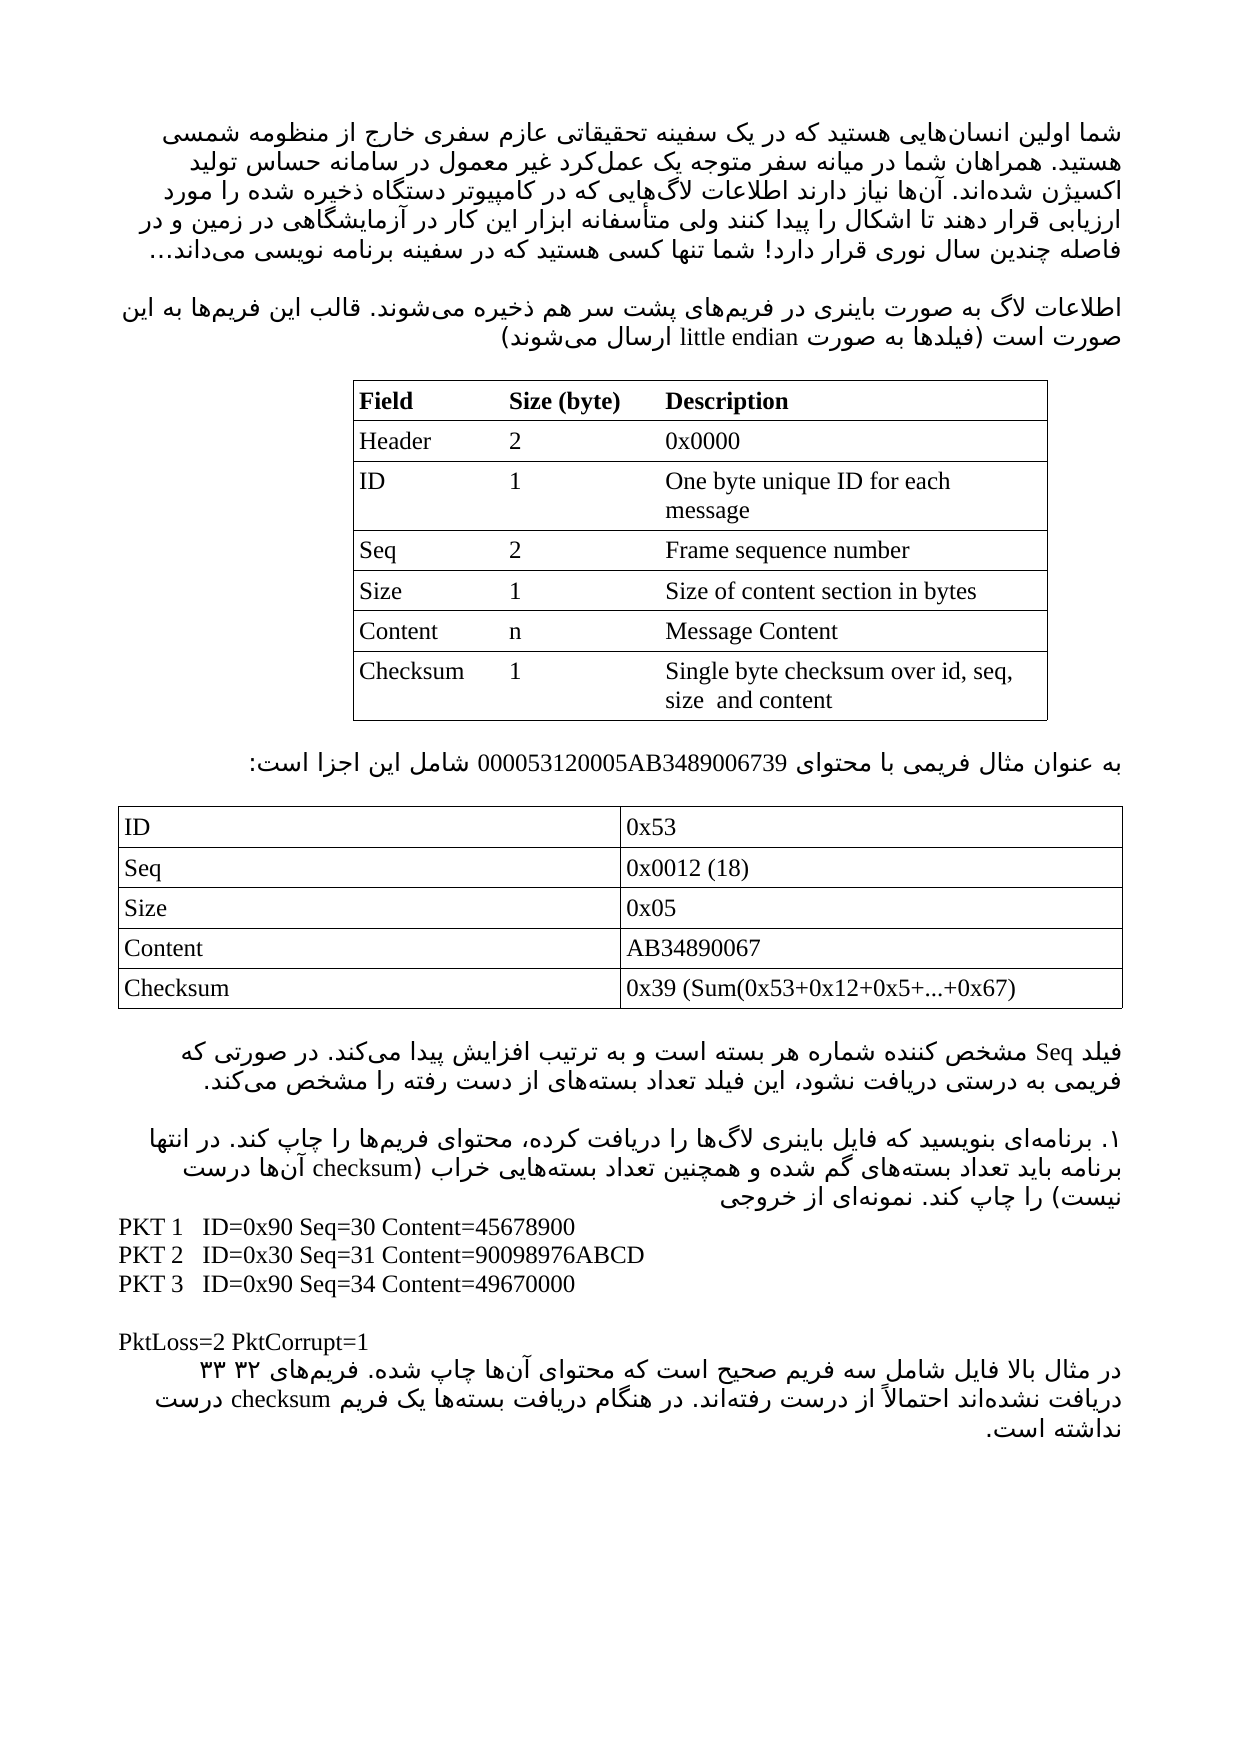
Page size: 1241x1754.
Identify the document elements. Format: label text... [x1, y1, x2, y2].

table_cell Content [354, 611, 503, 651]
table_cell One byte unique ID for each message [659, 462, 1047, 529]
table_header Size (byte) [503, 381, 659, 420]
text PKT 2 ID=0x30 Seq=31 Content=90098976ABCD [118, 1240, 1122, 1269]
table_header 0x53 [621, 807, 1122, 847]
table_cell n [503, 611, 659, 651]
table_cell 0x39 (Sum(0x53+0x12+0x5+...+0x67) [621, 969, 1122, 1008]
table_cell Single byte checksum over id, seq, size and content [659, 652, 1047, 719]
text شما اولین انسان‌هایی هستید که در یک سفینه تحقیقاتی عازم سفری خارج از منظومه شمسی هستید. همراهان شما در میانه سفر متوجه یک عمل‌کرد غیر معمول در سامانه حساس تولید اکسیژن شده‌اند. آن‌ها نیاز دارند اطلاعات لاگ‌هایی که در کامپیوتر دستگاه ذخیره شده را مورد ارزیابی قرار دهند تا اشکال را پیدا کنند ولی متأسفانه ابزار این کار در آزمایشگاهی در زمین و در فاصله چندین سال نوری قرار دارد! شما تنها کسی هستید که در سفینه برنامه نویسی می‌داند… [118, 118, 1122, 264]
table_cell 2 [503, 531, 659, 570]
table_header ID [119, 807, 620, 847]
table_cell 1 [503, 462, 659, 529]
table_cell Size [354, 571, 503, 610]
table_cell ID [354, 462, 503, 529]
text اطلاعات لاگ به صورت باینری در فریم‌های پشت سر هم ذخیره می‌شوند. قالب این فریم‌ها به این صورت است (فیلد‌ها به صورت little endian ارسال می‌شوند) [118, 293, 1122, 351]
table_cell Checksum [354, 652, 503, 719]
text PKT 3 ID=0x90 Seq=34 Content=49670000 [118, 1269, 1122, 1298]
table_cell Checksum [119, 969, 620, 1008]
table_header Field [354, 381, 503, 420]
text PKT 1 ID=0x90 Seq=30 Content=45678900 [118, 1212, 1122, 1240]
text در مثال بالا فایل شامل سه فریم صحیح است که محتوای آن‌ها چاپ شده. فریم‌های ۳۲ ۳۳ دریافت نشده‌اند احتمالاً از درست رفته‌اند. در هنگام دریافت بسته‌ها یک فریم checksum درست نداشته است. [118, 1355, 1122, 1443]
table_cell 1 [503, 571, 659, 610]
text ۱. برنامه‌ای بنویسید که فایل باینری لاگ‌ها را دریافت کرده، محتوای فریم‌ها را چاپ کند. در انتها برنامه باید تعداد بسته‌های گم شده و همچنین تعداد بسته‌هایی خراب (checksum آن‌ها درست نیست) را چاپ کند. نمونه‌ای از خروجی [118, 1124, 1122, 1212]
table_cell 0x05 [621, 888, 1122, 927]
table_cell 1 [503, 652, 659, 719]
text فیلد Seq مشخص کننده شماره هر بسته است و به ترتیب افزایش پیدا می‌کند. در صورتی که فریمی به درستی دریافت نشود، این فیلد تعداد بسته‌های از دست رفته را مشخص می‌کند. [118, 1037, 1122, 1095]
table_cell 0x0000 [659, 421, 1047, 461]
table_cell Message Content [659, 611, 1047, 651]
table_cell 2 [503, 421, 659, 461]
table_cell AB34890067 [621, 929, 1122, 968]
table_header Description [659, 381, 1047, 420]
table_cell Seq [119, 848, 620, 887]
table_cell Content [119, 929, 620, 968]
table_cell Size of content section in bytes [659, 571, 1047, 610]
table_cell Header [354, 421, 503, 461]
text به عنوان مثال فریمی با محتوای 000053120005AB3489006739 شامل این اجزا است: [118, 748, 1122, 778]
table_cell Frame sequence number [659, 531, 1047, 570]
text PktLoss=2 PktCorrupt=1 [118, 1327, 1122, 1355]
table_cell 0x0012 (18) [621, 848, 1122, 887]
table_cell Size [119, 888, 620, 927]
table_cell Seq [354, 531, 503, 570]
